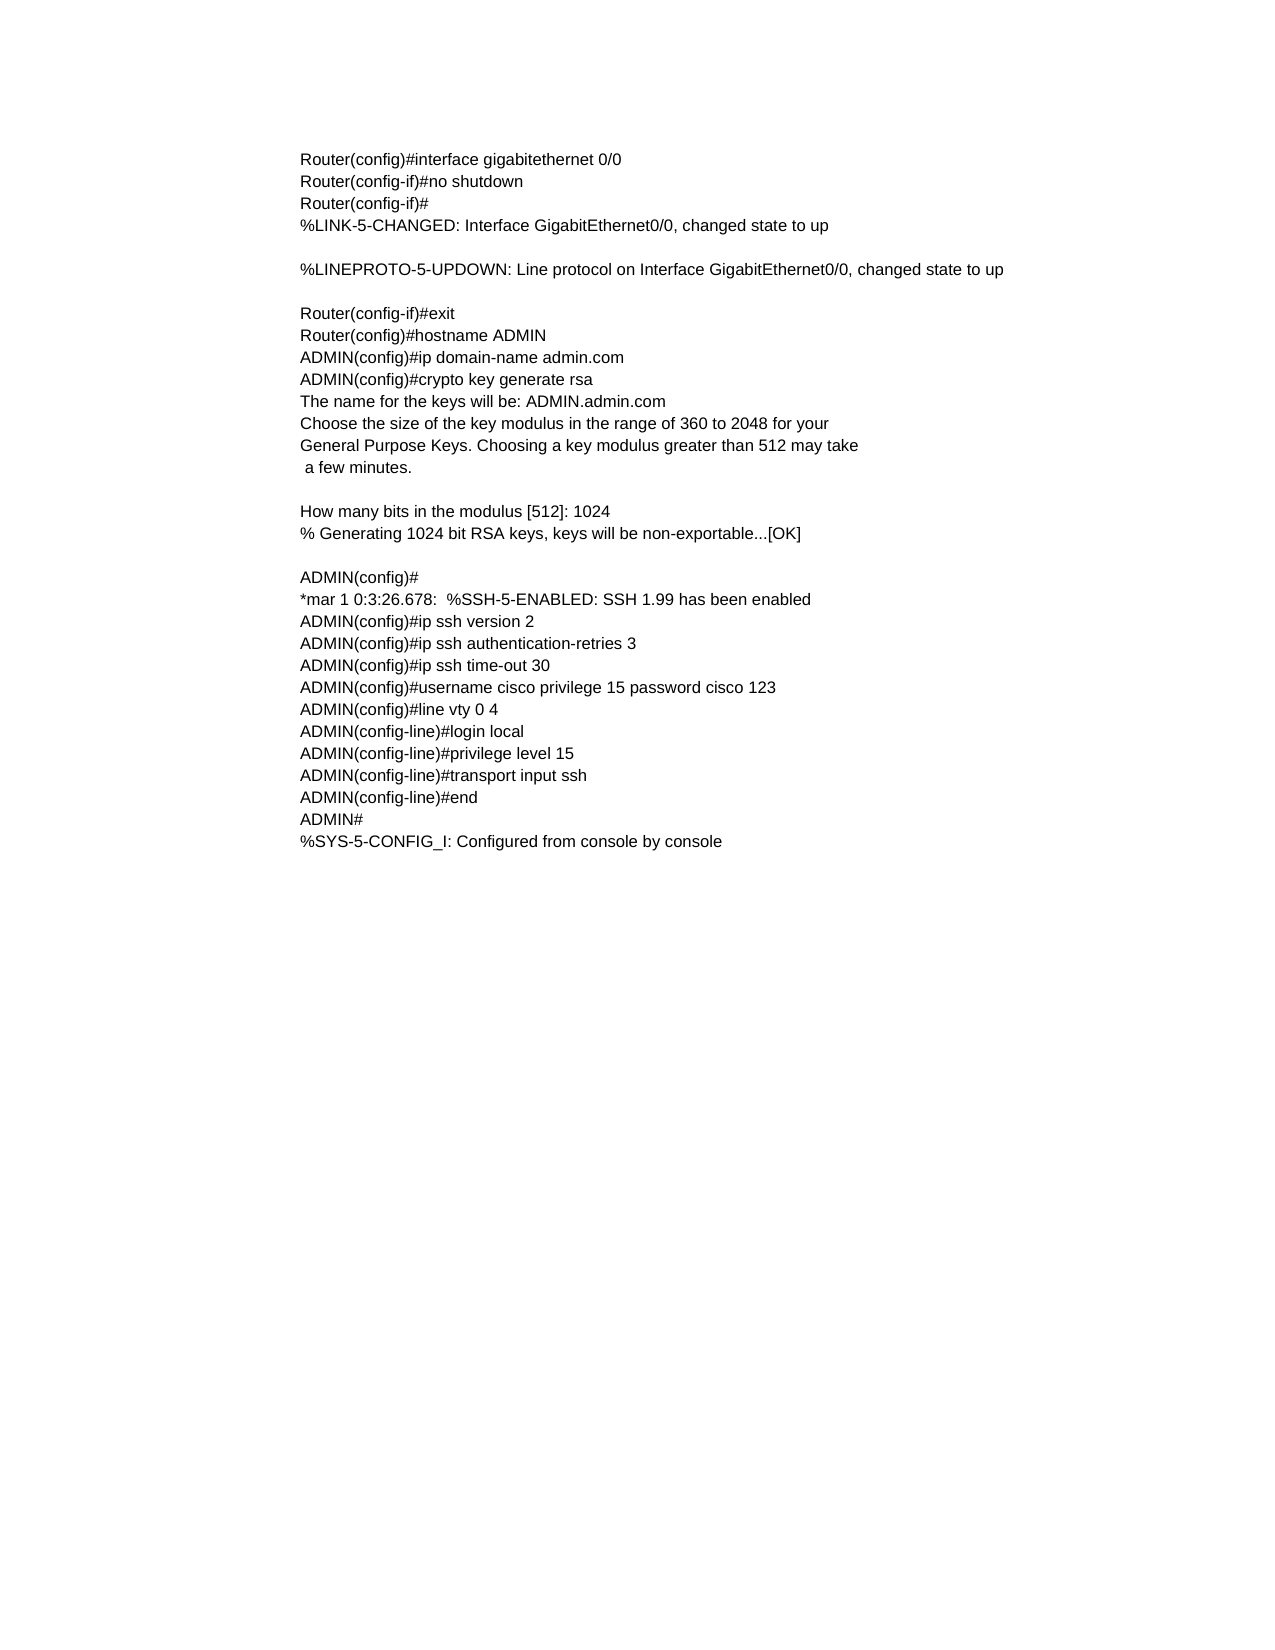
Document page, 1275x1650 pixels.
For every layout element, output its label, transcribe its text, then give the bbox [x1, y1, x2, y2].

text ADMIN(config)#username cisco privilege 15 password cisco 123 [225, 677, 1125, 697]
text ADMIN(config-line)#privilege level 15 [225, 743, 1125, 763]
text %LINK-5-CHANGED: Interface GigabitEthernet0/0, changed state to up [225, 216, 1125, 235]
text %LINEPROTO-5-UPDOWN: Line protocol on Interface GigabitEthernet0/0, changed state to up [225, 260, 1125, 279]
text The name for the keys will be: ADMIN.admin.com [225, 392, 1125, 411]
text a few minutes. [150, 458, 1125, 477]
text ADMIN(config)#ip ssh version 2 [225, 612, 1125, 631]
text Choose the size of the key modulus in the range of 360 to 2048 for your [225, 414, 1125, 433]
text General Purpose Keys. Choosing a key modulus greater than 512 may take [150, 436, 1125, 455]
text How many bits in the modulus [512]: 1024 [225, 502, 1125, 521]
text ADMIN# [225, 809, 1125, 828]
text Router(config-if)#exit [225, 304, 1125, 323]
text Router(config-if)# [225, 194, 1125, 213]
text ADMIN(config)#ip ssh time-out 30 [225, 656, 1125, 675]
text Router(config)#interface gigabitethernet 0/0 [225, 150, 1125, 169]
text *mar 1 0:3:26.678: %SSH-5-ENABLED: SSH 1.99 has been enabled [225, 589, 1125, 609]
text ADMIN(config)#ip domain-name admin.com [225, 348, 1125, 367]
text Router(config-if)#no shutdown [225, 172, 1125, 191]
text ADMIN(config)# [225, 568, 1125, 587]
text Router(config)#hostname ADMIN [225, 326, 1125, 345]
text ADMIN(config)#line vty 0 4 [225, 699, 1125, 719]
text ADMIN(config)#crypto key generate rsa [225, 370, 1125, 389]
text %SYS-5-CONFIG_I: Configured from console by console [225, 831, 1125, 851]
text % Generating 1024 bit RSA keys, keys will be non-exportable...[OK] [225, 524, 1125, 543]
text ADMIN(config-line)#end [225, 787, 1125, 807]
text ADMIN(config-line)#login local [225, 721, 1125, 741]
text ADMIN(config)#ip ssh authentication-retries 3 [225, 633, 1125, 653]
text ADMIN(config-line)#transport input ssh [225, 765, 1125, 784]
